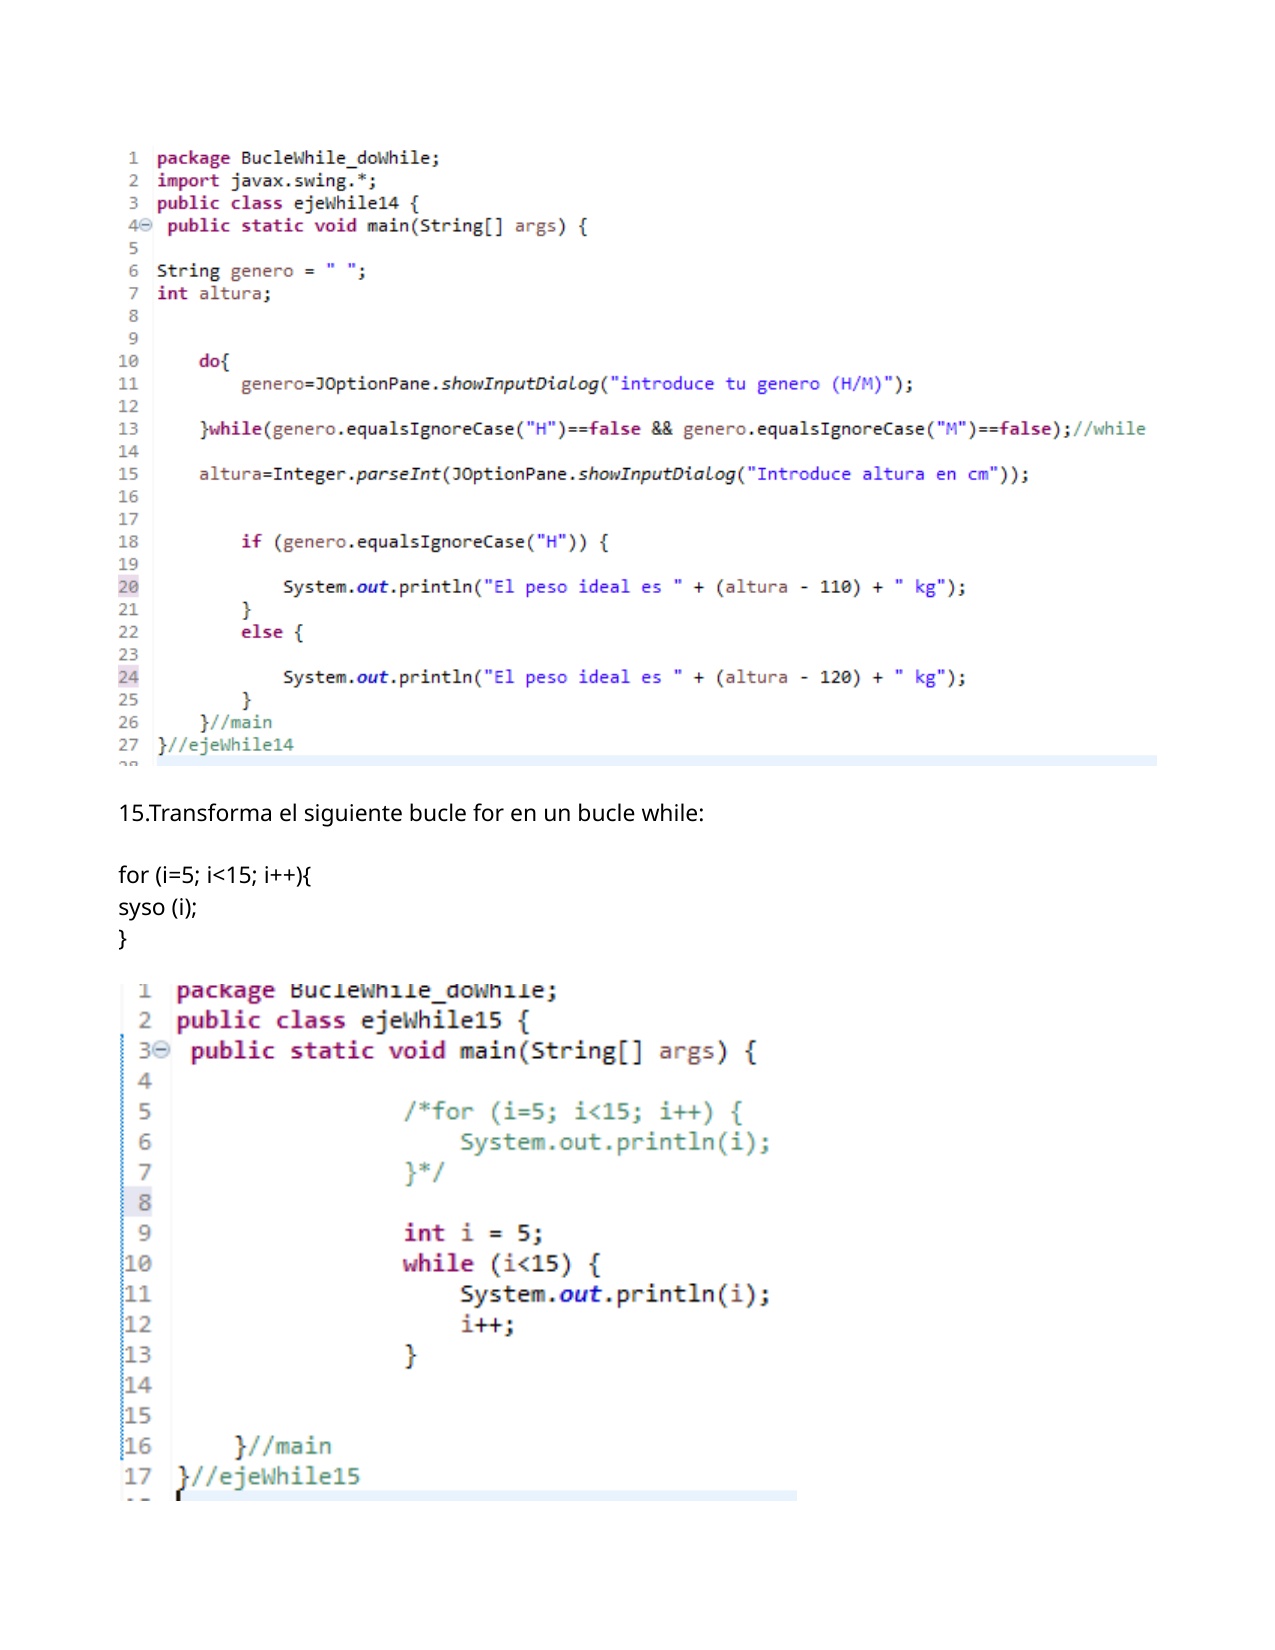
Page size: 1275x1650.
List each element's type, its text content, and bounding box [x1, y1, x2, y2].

picture [118, 146, 1157, 766]
text } [118, 922, 1157, 953]
picture [120, 984, 797, 1501]
text 15.Transforma el siguiente bucle for en un bucle while: [118, 797, 1157, 828]
text for (i=5; i<15; i++){ [118, 859, 1157, 891]
text syso (i); [118, 891, 1157, 922]
